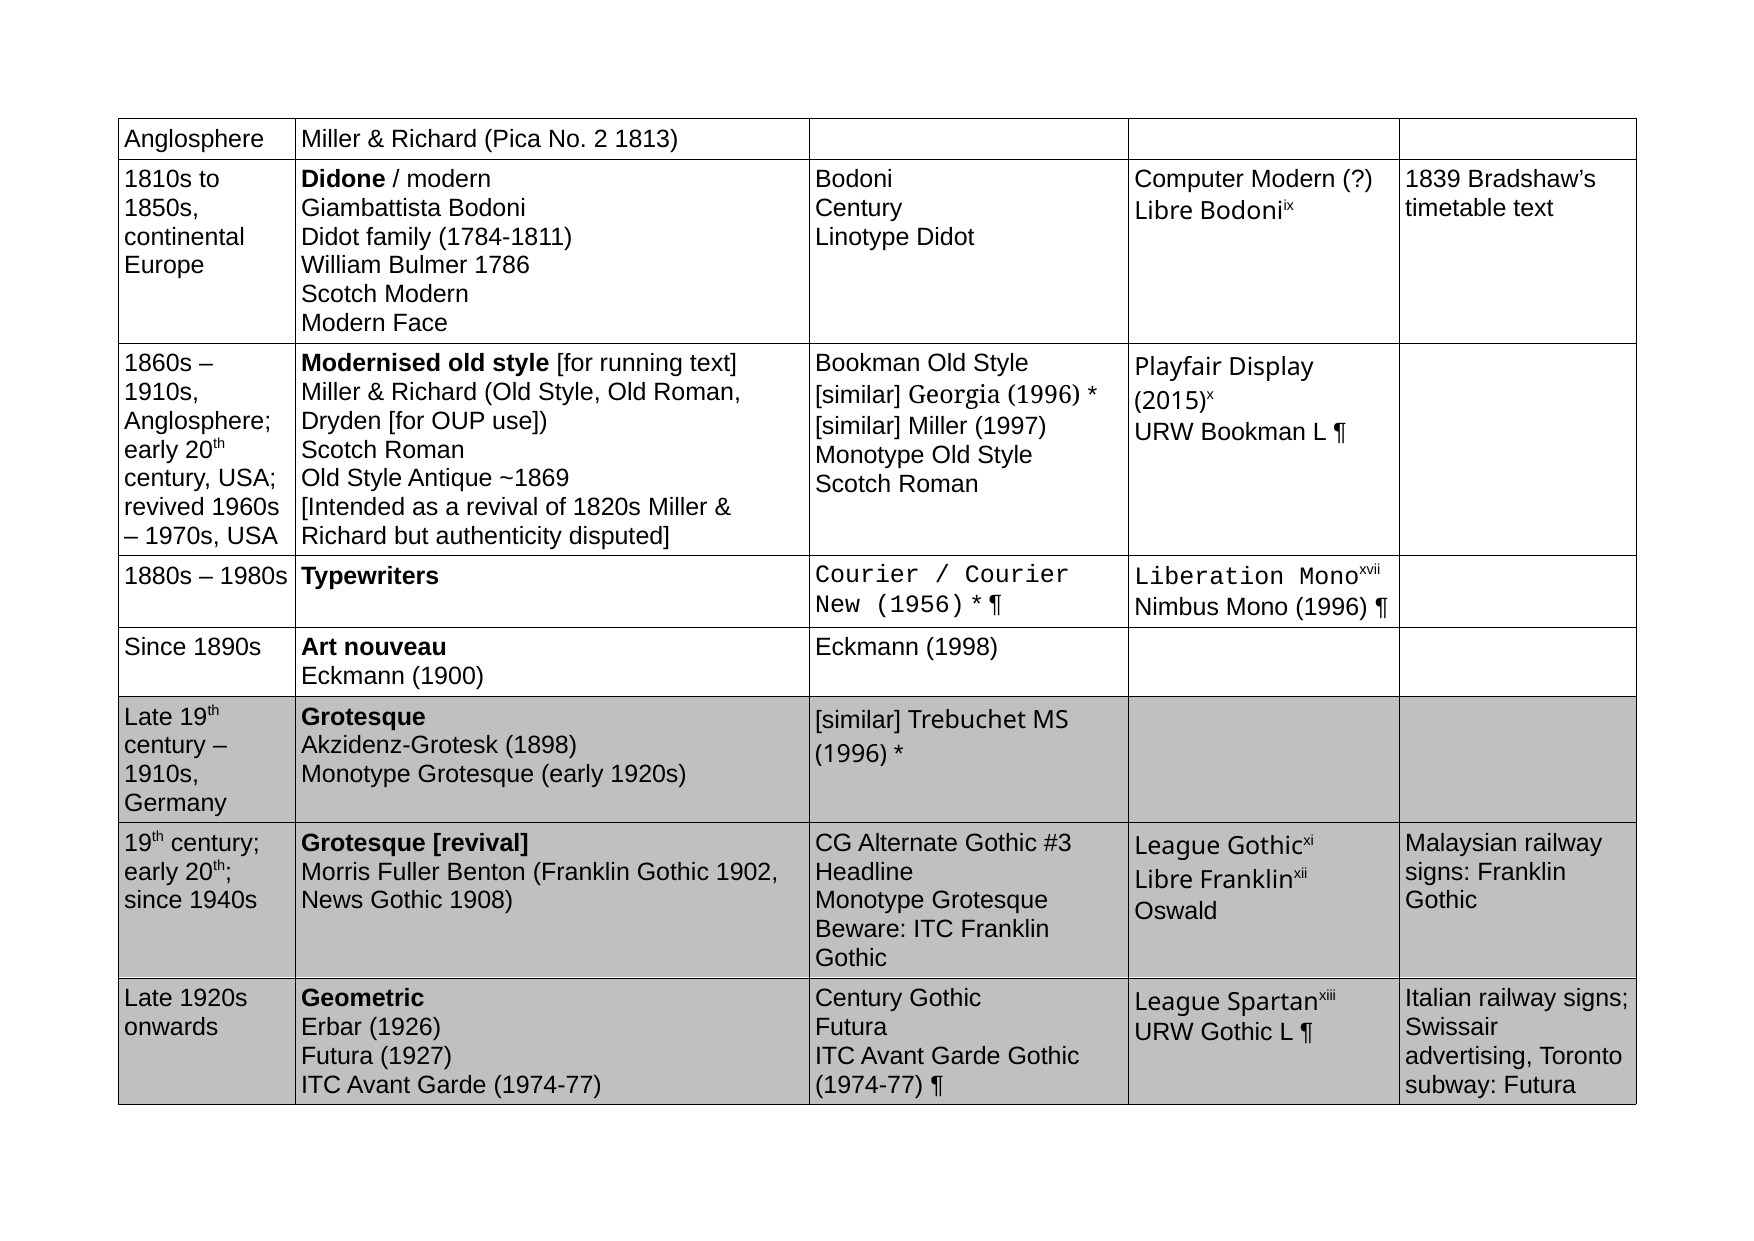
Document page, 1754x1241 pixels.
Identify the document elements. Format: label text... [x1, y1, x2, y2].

table_cell 1839 Bradshaw’s timetable text [1400, 160, 1636, 342]
table_cell [1129, 697, 1399, 822]
table_cell Late 1920s onwards [119, 979, 295, 1104]
table_cell [1400, 697, 1636, 822]
table_cell Malaysian railway signs: Franklin Gothic [1400, 823, 1636, 977]
table_cell Playfair Display (2015) URW Bookman L ¶ [1129, 344, 1399, 555]
table_cell Grotesque [revival] Morris Fuller Benton (Franklin Gothic 1902, News Gothic 1908) [296, 823, 809, 977]
table_cell [1400, 344, 1636, 555]
table_cell 1880s – 1980s [119, 556, 295, 627]
table_cell Since 1890s [119, 628, 295, 696]
table_cell 1860s – 1910s, Anglosphere; early 20th century, USA; revived 1960s – 1970s, USA [119, 344, 295, 555]
table_cell [1129, 119, 1399, 158]
table_cell Geometric Erbar (1926) Futura (1927) ITC Avant Garde (1974-77) [296, 979, 809, 1104]
table_cell [1400, 556, 1636, 627]
table_cell Bookman Old Style [similar] Georgia (1996) * [similar] Miller (1997) Monotype Old Style Scotch Roman [810, 344, 1128, 555]
table_cell League Spartan URW Gothic L ¶ [1129, 979, 1399, 1104]
table_cell 1810s to 1850s, continental Europe [119, 160, 295, 342]
table_cell Art nouveau Eckmann (1900) [296, 628, 809, 696]
table_cell Courier / Courier New (1956) * ¶ [810, 556, 1128, 627]
table_cell Italian railway signs; Swissair advertising, Toronto subway: Futura [1400, 979, 1636, 1104]
table_cell Anglosphere [119, 119, 295, 158]
table_cell Late 19th century – 1910s, Germany [119, 697, 295, 822]
table_cell Didone / modern Giambattista Bodoni Didot family (1784-1811) William Bulmer 1786 Scotch Modern Modern Face [296, 160, 809, 342]
table_cell [similar] Trebuchet MS (1996) * [810, 697, 1128, 822]
table_cell Typewriters [296, 556, 809, 627]
table_cell League Gothic Libre Franklin Oswald [1129, 823, 1399, 977]
table_cell Computer Modern (?) Libre Bodoni [1129, 160, 1399, 342]
table_cell [810, 119, 1128, 158]
table_cell Century Gothic Futura ITC Avant Garde Gothic (1974-77) ¶ [810, 979, 1128, 1104]
table_cell Liberation Monoxvii Nimbus Mono (1996) ¶ [1129, 556, 1399, 627]
table_cell Bodoni Century Linotype Didot [810, 160, 1128, 342]
table_cell 19th century; early 20th; since 1940s [119, 823, 295, 977]
table_cell Miller & Richard (Pica No. 2 1813) [296, 119, 809, 158]
table_cell [1129, 628, 1399, 696]
table_cell Modernised old style [for running text] Miller & Richard (Old Style, Old Roman, Dryden [for OUP use]) Scotch Roman Old Style Antique ~1869 [Intended as a revival of 1820s Miller & Richard but authenticity disputed] [296, 344, 809, 555]
table_cell [1400, 119, 1636, 158]
table_cell Eckmann (1998) [810, 628, 1128, 696]
table_cell Grotesque Akzidenz-Grotesk (1898) Monotype Grotesque (early 1920s) [296, 697, 809, 822]
table_cell [1400, 628, 1636, 696]
table_cell CG Alternate Gothic #3 Headline Monotype Grotesque Beware: ITC Franklin Gothic [810, 823, 1128, 977]
